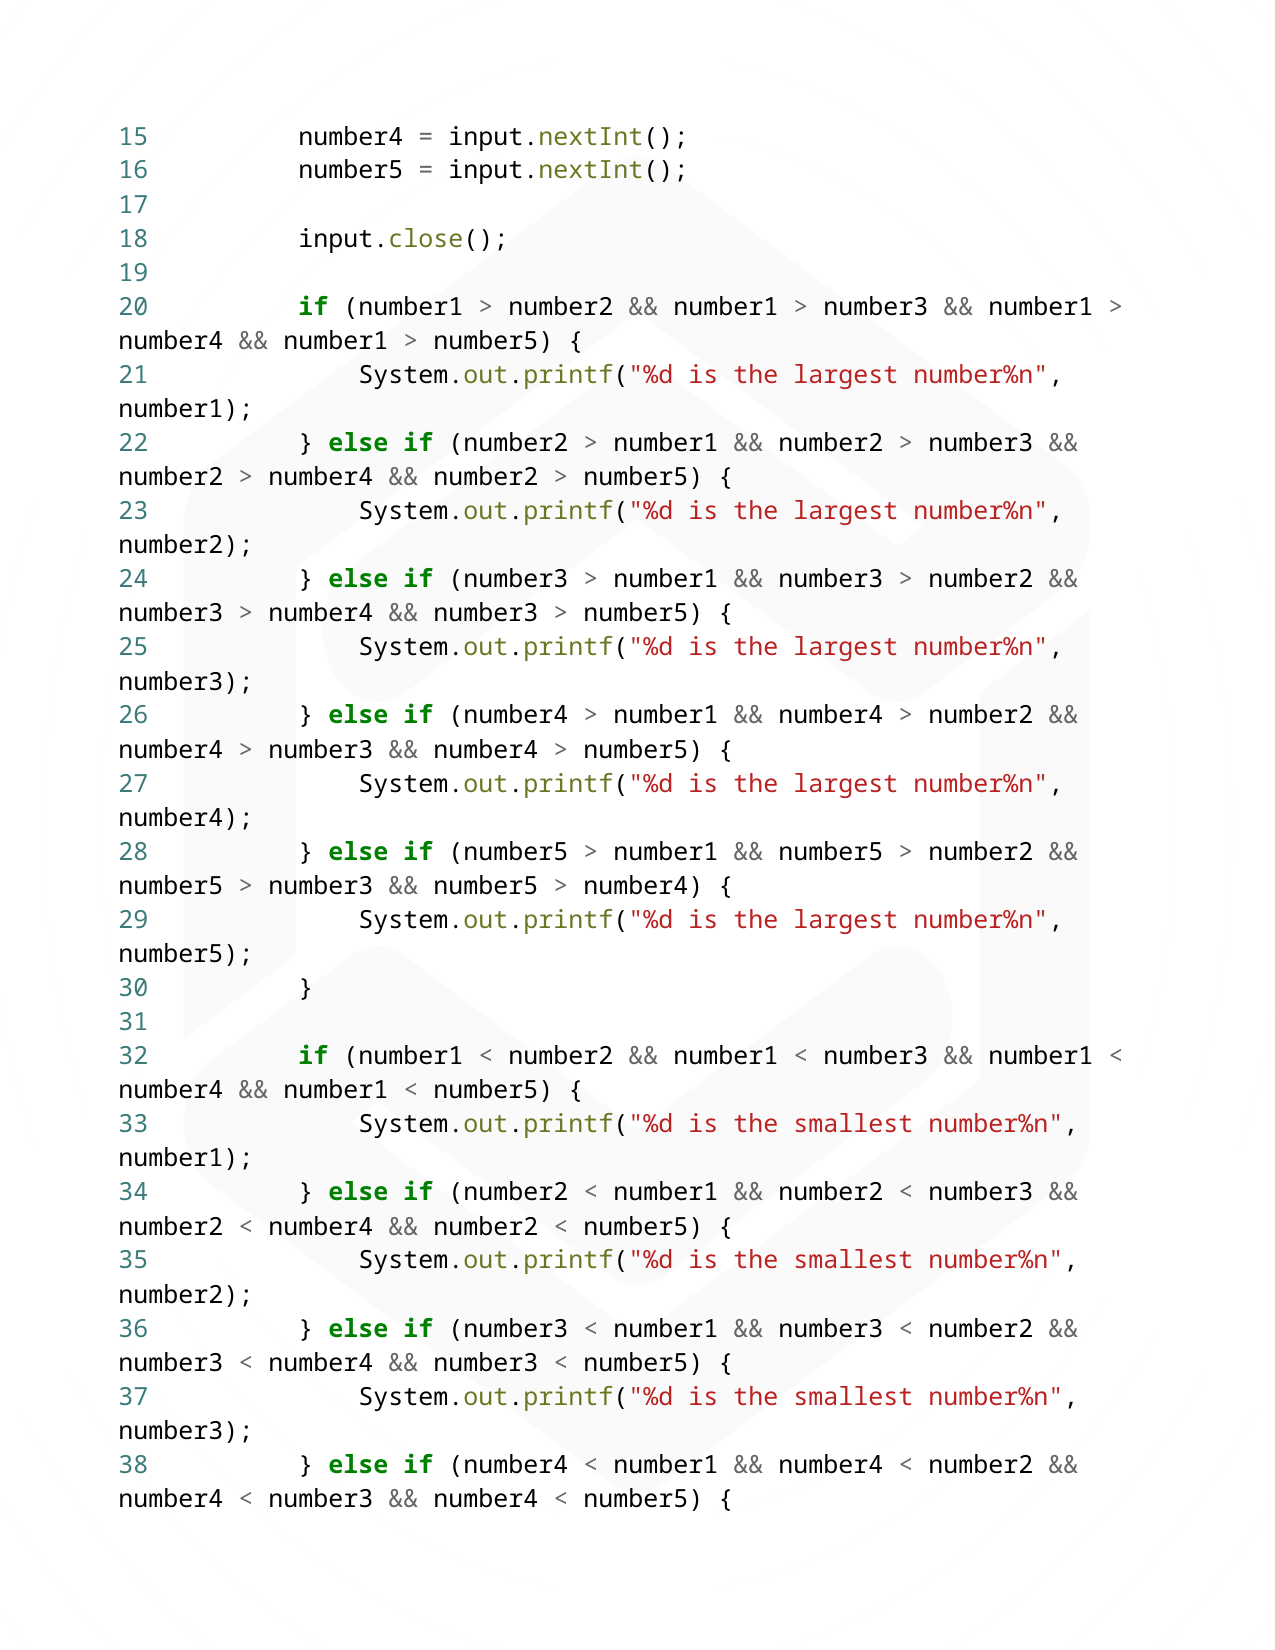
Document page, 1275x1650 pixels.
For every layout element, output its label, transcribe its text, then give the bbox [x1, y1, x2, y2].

text 22 } else if (number2 > number1 && number2 > number3 && number2 > number4 && number2 > number5) { [118, 425, 1157, 493]
text 23 System.out.printf("%d is the largest number%n", number2); [118, 493, 1157, 561]
text 34 } else if (number2 < number1 && number2 < number3 && number2 < number4 && number2 < number5) { [118, 1174, 1157, 1242]
text 20 if (number1 > number2 && number1 > number3 && number1 > number4 && number1 > number5) { [118, 288, 1157, 357]
text 25 System.out.printf("%d is the largest number%n", number3); [118, 629, 1157, 697]
text 32 if (number1 < number2 && number1 < number3 && number1 < number4 && number1 < number5) { [118, 1038, 1157, 1106]
text 21 System.out.printf("%d is the largest number%n", number1); [118, 357, 1157, 425]
text 31 [118, 1004, 1157, 1038]
text 38 } else if (number4 < number1 && number4 < number2 && number4 < number3 && number4 < number5) { [118, 1447, 1157, 1515]
text 28 } else if (number5 > number1 && number5 > number2 && number5 > number3 && number5 > number4) { [118, 833, 1157, 902]
text 30 } [118, 970, 1157, 1004]
text 16 number5 = input.nextInt(); [118, 152, 1157, 186]
text 17 [118, 186, 1157, 220]
text 19 [118, 254, 1157, 288]
text 27 System.out.printf("%d is the largest number%n", number4); [118, 765, 1157, 833]
text 15 number4 = input.nextInt(); [118, 118, 1157, 152]
text 35 System.out.printf("%d is the smallest number%n", number2); [118, 1242, 1157, 1310]
text 29 System.out.printf("%d is the largest number%n", number5); [118, 902, 1157, 970]
text 36 } else if (number3 < number1 && number3 < number2 && number3 < number4 && number3 < number5) { [118, 1310, 1157, 1378]
text 26 } else if (number4 > number1 && number4 > number2 && number4 > number3 && number4 > number5) { [118, 697, 1157, 765]
text 37 System.out.printf("%d is the smallest number%n", number3); [118, 1378, 1157, 1447]
text 24 } else if (number3 > number1 && number3 > number2 && number3 > number4 && number3 > number5) { [118, 561, 1157, 629]
text 18 input.close(); [118, 220, 1157, 254]
text 33 System.out.printf("%d is the smallest number%n", number1); [118, 1106, 1157, 1174]
